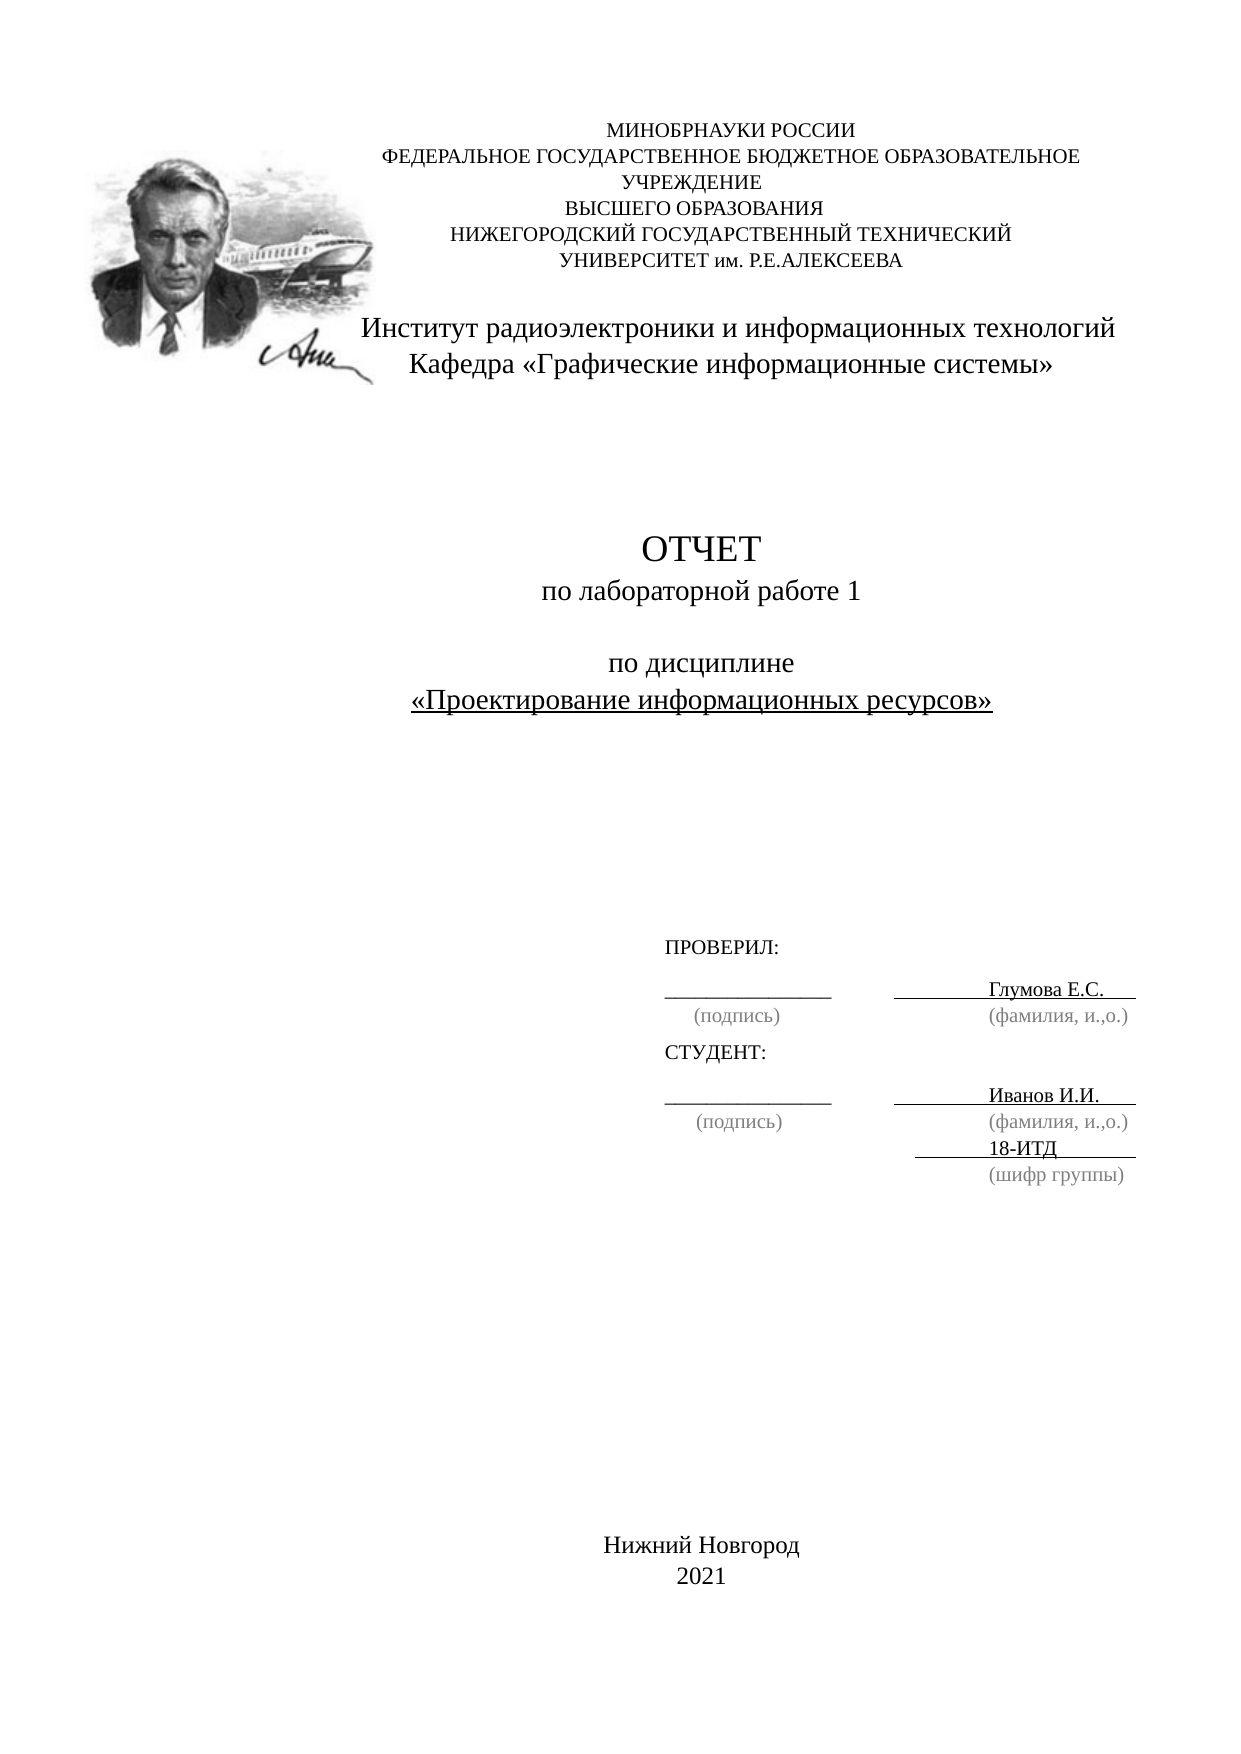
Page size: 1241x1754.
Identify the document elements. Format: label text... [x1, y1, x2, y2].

text (подпись) (фамилия, и.,о.) [664, 1003, 1152, 1027]
text Кафедра «Графические информационные системы» [236, 346, 1152, 379]
subtitle МИНОБРНАУКИ РОССИИ [236, 118, 1152, 142]
text Институт радиоэлектроники и информационных технологий [310, 310, 1152, 343]
subtitle ОТЧЕТ [177, 527, 1152, 570]
text (шифр группы) [664, 1162, 1152, 1186]
text СТУДЕНТ: [664, 1040, 1152, 1064]
text по дисциплине [177, 646, 1152, 679]
text (подпись) (фамилия, и.,о.) [664, 1109, 1152, 1133]
text ________________ Глумова Е.С. [664, 977, 1152, 1001]
text по лабораторной работе 1 [177, 573, 1152, 607]
text УНИВЕРСИТЕТ им. Р.Е.АЛЕКСЕЕВА [236, 248, 1152, 272]
text ФЕДЕРАЛЬНОЕ ГОСУДАРСТВЕННОЕ БЮДЖЕТНОЕ ОБРАЗОВАТЕЛЬНОЕ УЧРЕЖДЕНИЕ ВЫСШЕГО ОБРАЗОВАНИЯ [236, 144, 1152, 220]
text ПРОВЕРИЛ: [664, 935, 1152, 959]
text ________________ Иванов И.И. [664, 1083, 1152, 1107]
text 2021 [177, 1561, 1152, 1589]
text 18-ИТД [664, 1136, 1152, 1160]
text Нижний Новгород [177, 1530, 1152, 1558]
text «Проектирование информационных ресурсов» [177, 682, 1152, 715]
subtitle НИЖЕГОРОДСКИЙ ГОСУДАРСТВЕННЫЙ ТЕХНИЧЕСКИЙ [236, 222, 1152, 246]
